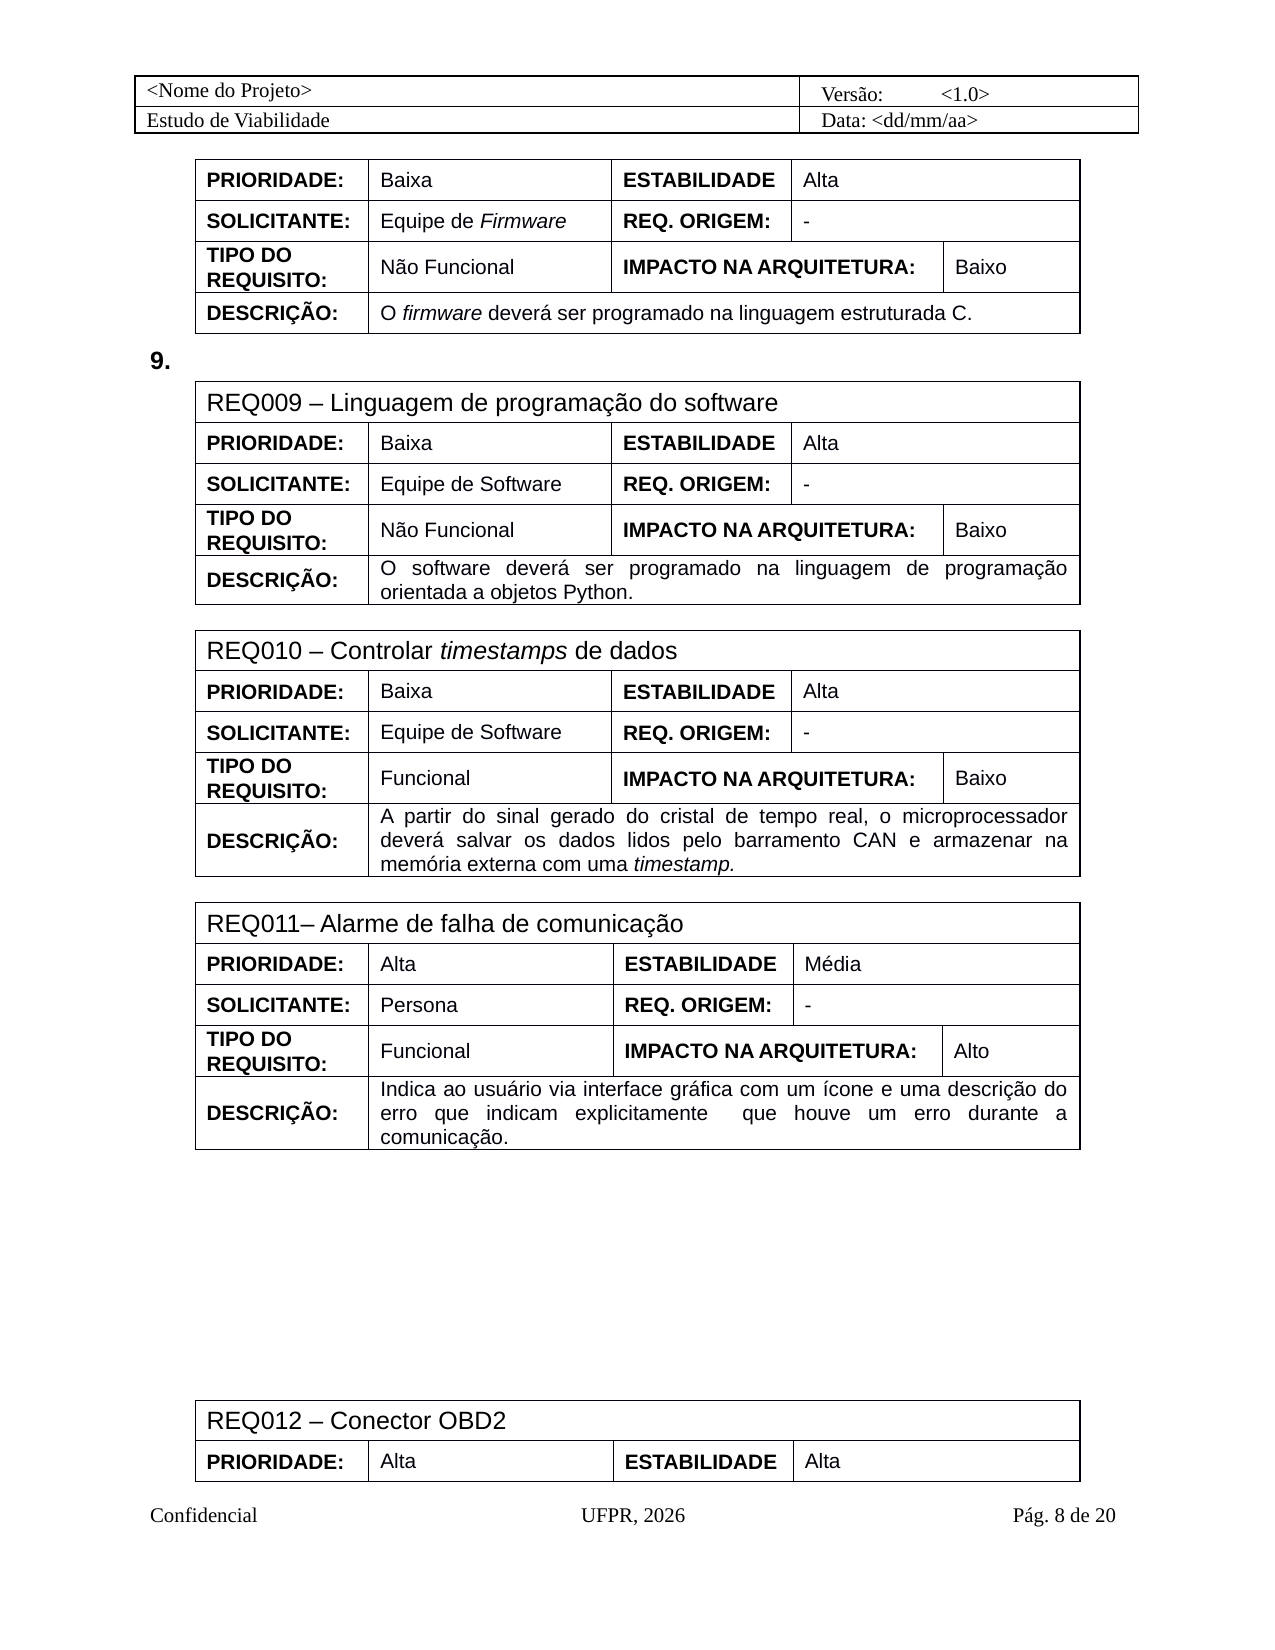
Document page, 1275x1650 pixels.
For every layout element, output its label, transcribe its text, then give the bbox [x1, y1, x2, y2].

table_cell TIPO DO REQUISITO: [196, 753, 368, 803]
table_cell SOLICITANTE: [196, 201, 368, 241]
table_cell ESTABILIDADE [612, 160, 791, 200]
table_cell ESTABILIDADE [612, 671, 791, 711]
table_cell Alto [943, 1026, 1079, 1076]
table_cell DESCRIÇÃO: [196, 1077, 368, 1148]
table_cell PRIORIDADE: [196, 671, 368, 711]
table_cell TIPO DO REQUISITO: [196, 242, 368, 292]
table_cell - [792, 712, 1079, 752]
table_cell Persona [369, 985, 613, 1024]
table_cell O software deverá ser programado na linguagem de programação orientada a objetos Python. [369, 556, 1079, 603]
table_cell DESCRIÇÃO: [196, 556, 368, 603]
table_cell IMPACTO NA ARQUITETURA: [612, 505, 943, 554]
table_cell Equipe de Software [369, 464, 611, 503]
table_cell Alta [369, 944, 613, 984]
table_cell O firmware deverá ser programado na linguagem estruturada C. [369, 293, 1079, 332]
table_cell Equipe de Firmware [369, 201, 611, 241]
table_cell Alta [792, 160, 1079, 200]
table_cell Equipe de Software [369, 712, 611, 752]
table_cell IMPACTO NA ARQUITETURA: [614, 1026, 942, 1076]
table_cell ESTABILIDADE [612, 423, 791, 463]
table_cell TIPO DO REQUISITO: [196, 1026, 368, 1076]
table_header REQ012 – Conector OBD2 [196, 1401, 1079, 1440]
table_cell Baixa [369, 671, 611, 711]
table_cell Baixa [369, 160, 611, 200]
table_cell SOLICITANTE: [196, 985, 368, 1024]
table_cell DESCRIÇÃO: [196, 293, 368, 332]
table_cell Não Funcional [369, 505, 611, 554]
table_cell Baixo [944, 242, 1079, 292]
table_cell SOLICITANTE: [196, 464, 368, 503]
table_cell PRIORIDADE: [196, 944, 368, 984]
table_cell Baixo [944, 505, 1079, 554]
table_cell Baixo [944, 753, 1079, 803]
table_cell Funcional [369, 753, 611, 803]
table_cell ESTABILIDADE [614, 1441, 793, 1481]
table_cell IMPACTO NA ARQUITETURA: [612, 242, 943, 292]
table_cell Não Funcional [369, 242, 611, 292]
table_cell - [792, 201, 1079, 241]
table_cell A partir do sinal gerado do cristal de tempo real, o microprocessador deverá salvar os dados lidos pelo barramento CAN e armazenar na memória externa com uma timestamp. [369, 804, 1079, 876]
table_cell Alta [794, 1441, 1079, 1481]
table_cell TIPO DO REQUISITO: [196, 505, 368, 554]
table_cell REQ. ORIGEM: [614, 985, 793, 1024]
table_cell Alta [369, 1441, 613, 1481]
table_cell Indica ao usuário via interface gráfica com um ícone e uma descrição do erro que indicam explicitamente que houve um erro durante a comunicação. [369, 1077, 1079, 1148]
table_cell - [794, 985, 1079, 1024]
table_cell Alta [792, 423, 1079, 463]
table_cell Média [794, 944, 1079, 984]
table_cell - [792, 464, 1079, 503]
table_cell PRIORIDADE: [196, 1441, 368, 1481]
table_cell PRIORIDADE: [196, 423, 368, 463]
table_cell ESTABILIDADE [614, 944, 793, 984]
table_header REQ010 – Controlar timestamps de dados [196, 631, 1079, 670]
table_cell Alta [792, 671, 1079, 711]
table_cell Baixa [369, 423, 611, 463]
table_cell REQ. ORIGEM: [612, 712, 791, 752]
table_header REQ009 – Linguagem de programação do software [196, 382, 1079, 422]
table_cell DESCRIÇÃO: [196, 804, 368, 876]
table_cell REQ. ORIGEM: [612, 464, 791, 503]
table_cell Funcional [369, 1026, 613, 1076]
table_header REQ011– Alarme de falha de comunicação [196, 903, 1079, 943]
table_cell IMPACTO NA ARQUITETURA: [612, 753, 943, 803]
table_cell SOLICITANTE: [196, 712, 368, 752]
table_cell PRIORIDADE: [196, 160, 368, 200]
table_cell REQ. ORIGEM: [612, 201, 791, 241]
